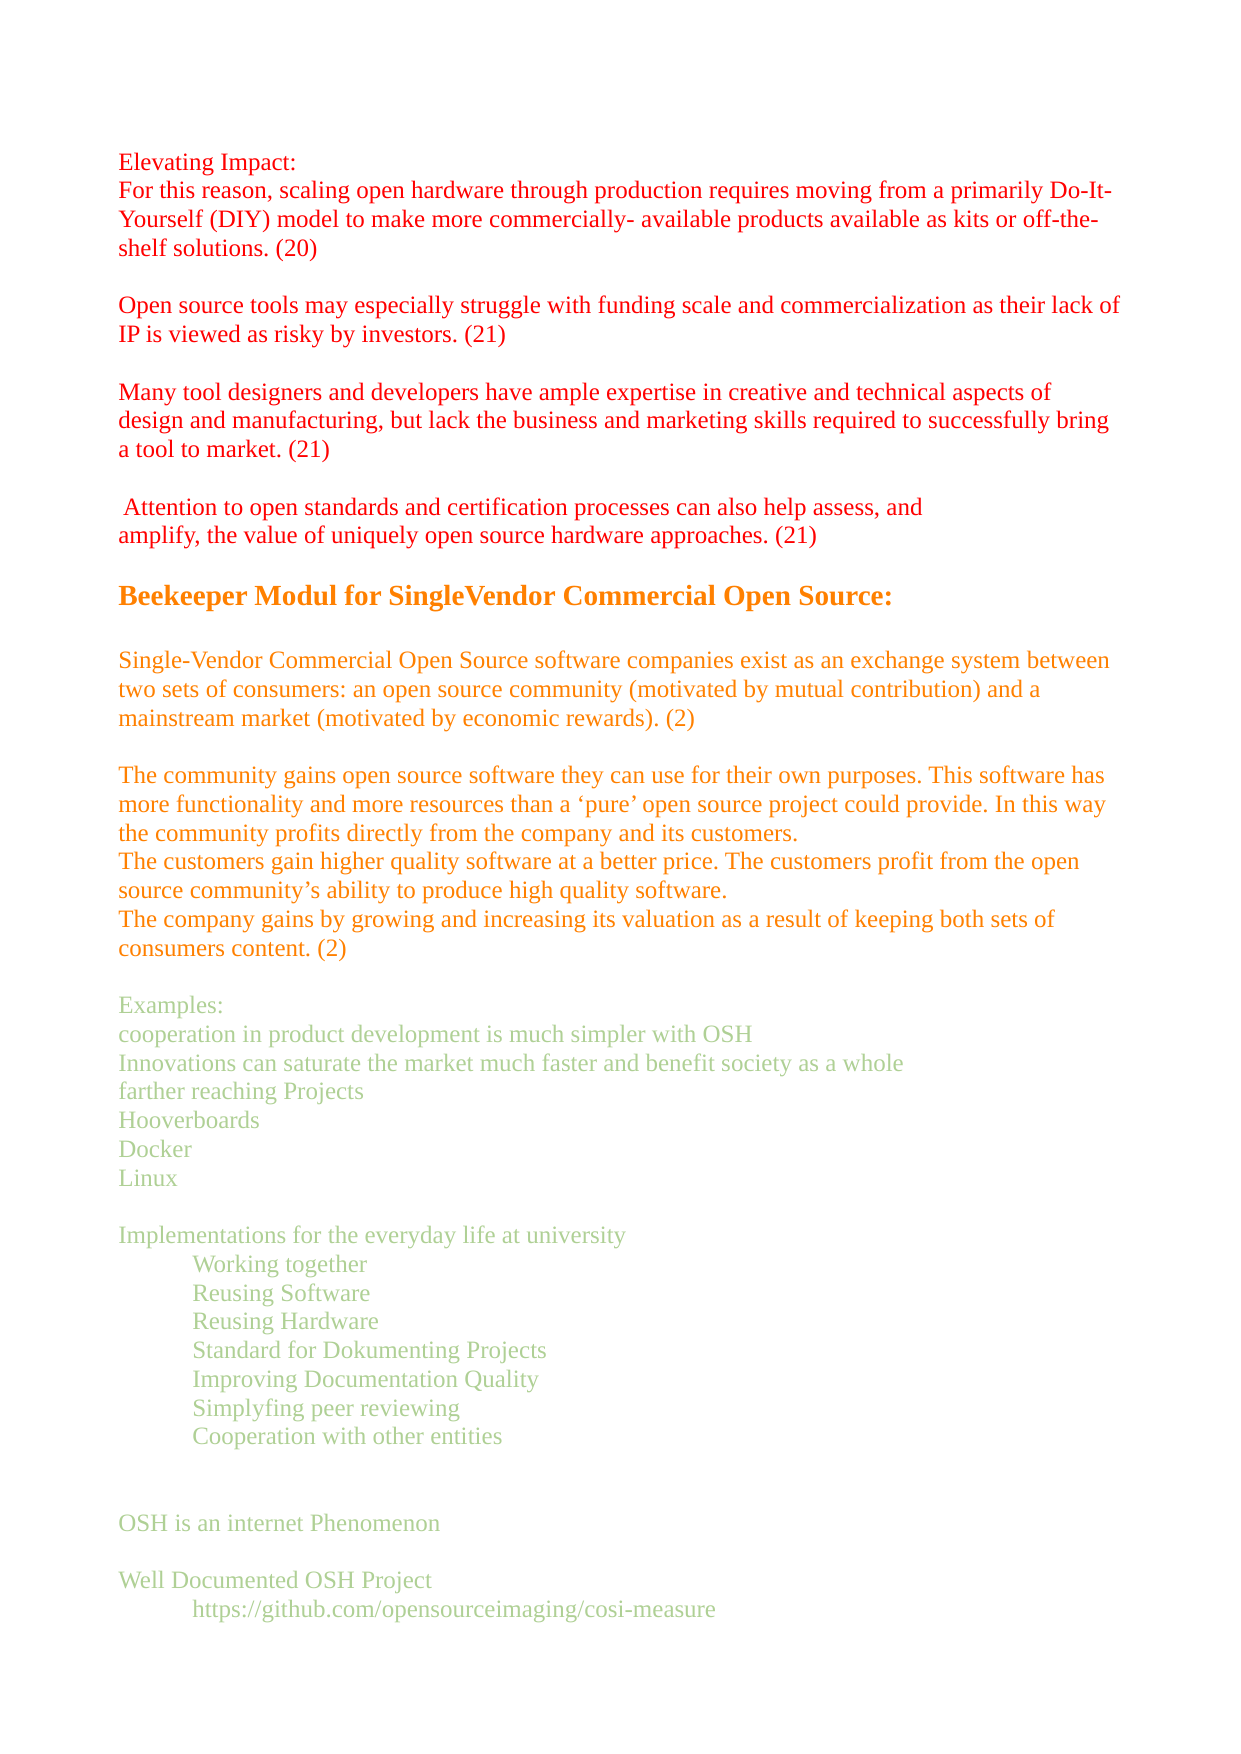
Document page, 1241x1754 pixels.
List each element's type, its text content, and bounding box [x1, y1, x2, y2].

text Linux [118, 1163, 1122, 1191]
text Standard for Dokumenting Projects [118, 1335, 1122, 1364]
text Simplyfing peer reviewing [118, 1393, 1122, 1421]
text Single-Vendor Commercial Open Source software companies exist as an exchange system between two sets of consumers: an open source community (motivated by mutual contribution) and a mainstream market (motivated by economic rewards). (2) [118, 645, 1122, 731]
text Working together [118, 1249, 1122, 1278]
text Many tool designers and developers have ample expertise in creative and technical aspects of design and manufacturing, but lack the business and marketing skills required to successfully bring a tool to market. (21) [118, 377, 1122, 463]
text amplify, the value of uniquely open source hardware approaches. (21) [118, 521, 1122, 549]
text Docker [118, 1134, 1122, 1163]
text Cooperation with other entities [118, 1421, 1122, 1450]
text The company gains by growing and increasing its valuation as a result of keeping both sets of [118, 904, 1122, 933]
text consumers content. (2) [118, 933, 1122, 961]
text farther reaching Projects [118, 1076, 1122, 1105]
text The community gains open source software they can use for their own purposes. This software has [118, 760, 1122, 789]
text Well Documented OSH Project [118, 1565, 1122, 1594]
text Implementations for the everyday life at university [118, 1220, 1122, 1249]
text Beekeeper Modul for SingleVendor Commercial Open Source: [118, 578, 1122, 612]
text OSH is an internet Phenomenon [118, 1508, 1122, 1536]
text source community’s ability to produce high quality software. [118, 875, 1122, 904]
text Elevating Impact: [118, 147, 1122, 176]
text The customers gain higher quality software at a better price. The customers profit from the open [118, 846, 1122, 875]
text Open source tools may especially struggle with funding scale and commercialization as their lack of IP is viewed as risky by investors. (21) [118, 291, 1122, 348]
text the community profits directly from the company and its customers. [118, 818, 1122, 846]
text Hooverboards [118, 1105, 1122, 1134]
text Improving Documentation Quality [118, 1364, 1122, 1393]
text Reusing Hardware [118, 1306, 1122, 1335]
text Reusing Software [118, 1278, 1122, 1306]
text https://github.com/opensourceimaging/cosi-measure [118, 1594, 1122, 1623]
text more functionality and more resources than a ‘pure’ open source project could provide. In this way [118, 789, 1122, 818]
text Examples: [118, 990, 1122, 1019]
text Innovations can saturate the market much faster and benefit society as a whole [118, 1048, 1122, 1076]
text Attention to open standards and certification processes can also help assess, and [118, 492, 1122, 521]
text cooperation in product development is much simpler with OSH [118, 1019, 1122, 1048]
text For this reason, scaling open hardware through production requires moving from a primarily Do-It-Yourself (DIY) model to make more commercially- available products available as kits or off-the-shelf solutions. (20) [118, 176, 1122, 262]
